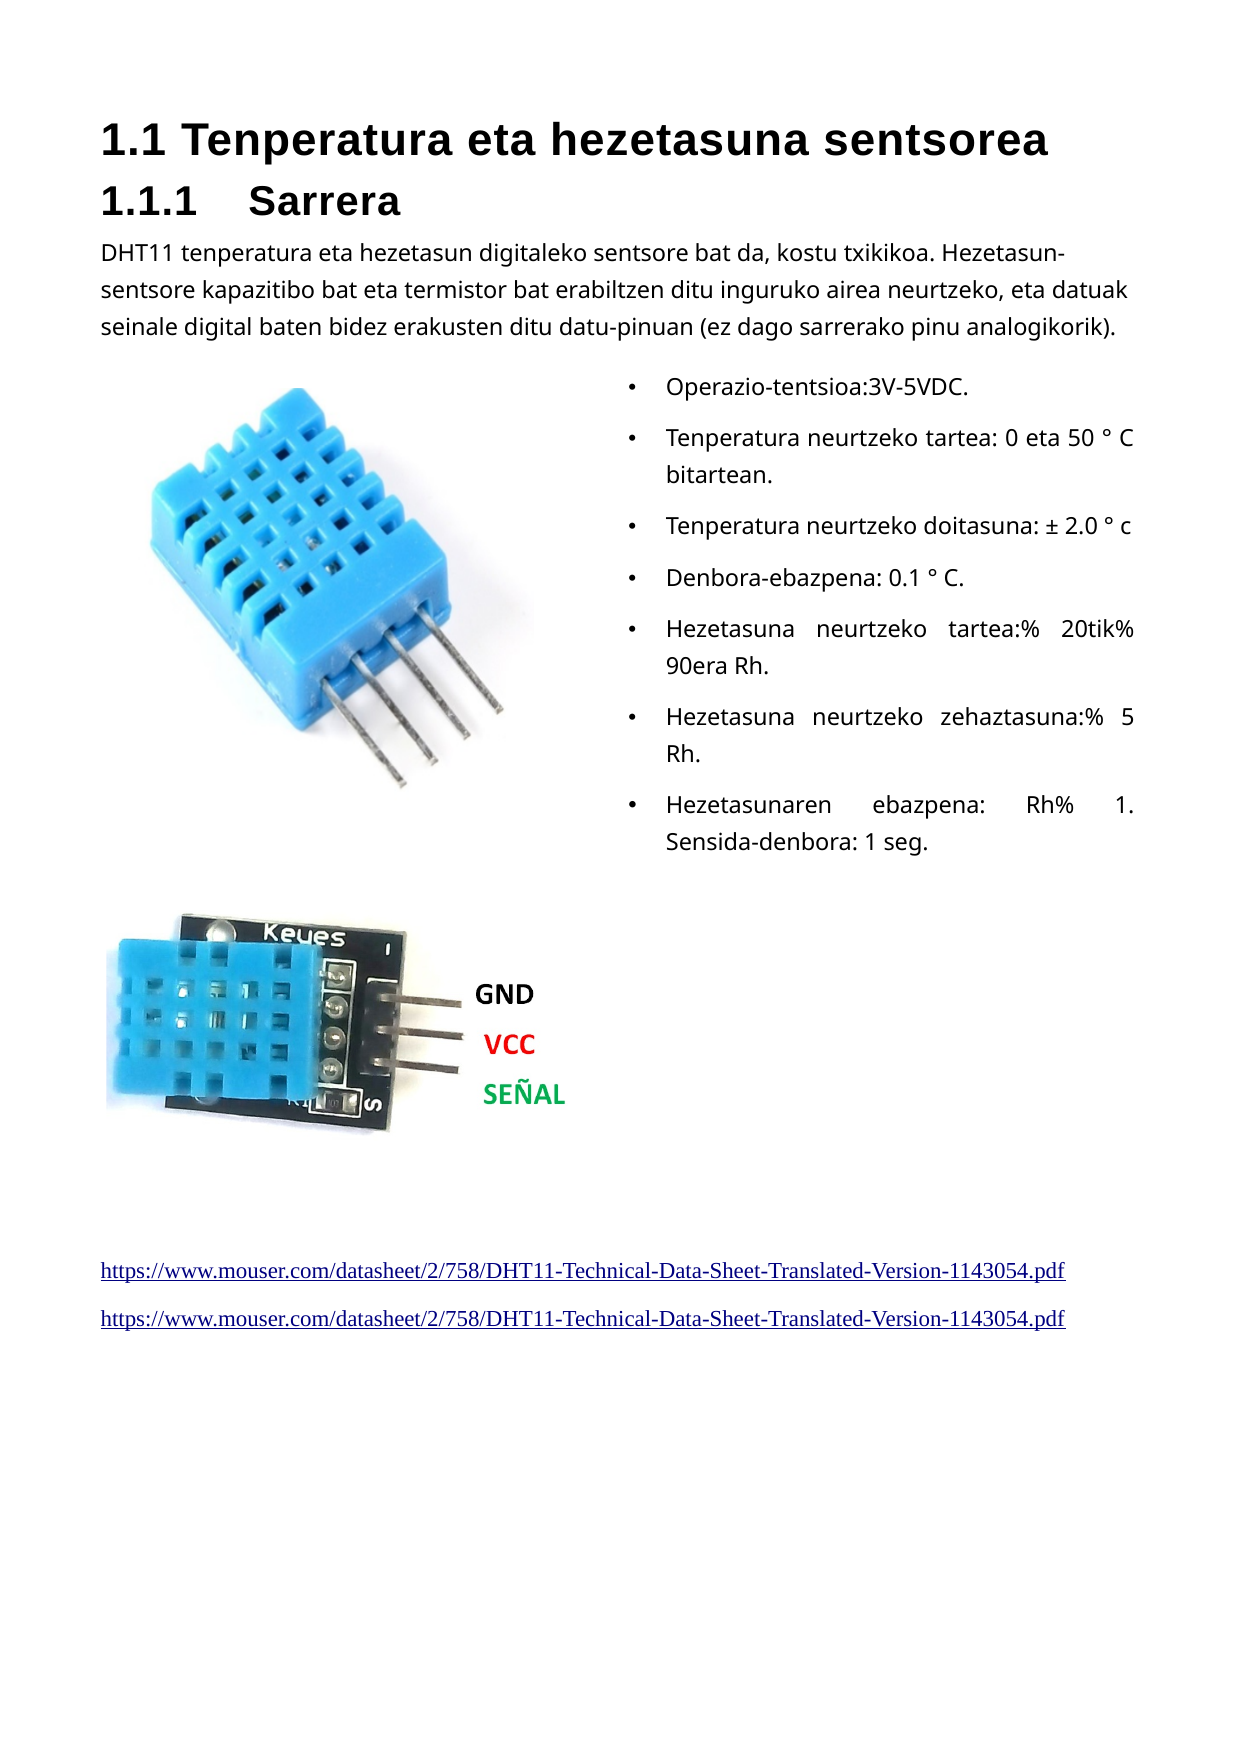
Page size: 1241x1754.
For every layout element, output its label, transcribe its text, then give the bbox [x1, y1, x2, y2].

table_header Operazio-tentsioa:3V-5VDC. Tenperatura neurtzeko tartea: 0 eta 50 ° C bitartean. Tenperatura neurtzeko doitasuna: ± 2.0 ° c Denbora-ebazpena: 0.1 ° C. Hezetasuna neurtzeko tartea:% 20tik% 90era Rh. Hezetasuna neurtzeko zehaztasuna:% 5 Rh. Hezetasunaren ebazpena: Rh% 1. Sensida-denbora: 1 seg. [585, 364, 1140, 877]
table_header [100, 364, 585, 877]
text DHT11 tenperatura eta hezetasun digitaleko sentsore bat da, kostu txikikoa. Hezetasun-sentsore kapazitibo bat eta termistor bat erabiltzen ditu inguruko airea neurtzeko, eta datuak seinale digital baten bidez erakusten ditu datu-pinuan (ez dago sarrerako pinu analogikorik). [100, 236, 1140, 342]
text https://www.mouser.com/datasheet/2/758/DHT11-Technical-Data-Sheet-Translated-Version-1143054.pdf [100, 1304, 1140, 1331]
subtitle Sarrera [100, 177, 1140, 224]
table_cell [100, 878, 585, 1209]
subtitle 1.1 Tenperatura eta hezetasuna sentsorea [100, 112, 1140, 165]
text https://www.mouser.com/datasheet/2/758/DHT11-Technical-Data-Sheet-Translated-Version-1143054.pdf [100, 1257, 1140, 1283]
picture [106, 883, 579, 1159]
picture [133, 388, 535, 807]
table_cell [585, 878, 1140, 1209]
